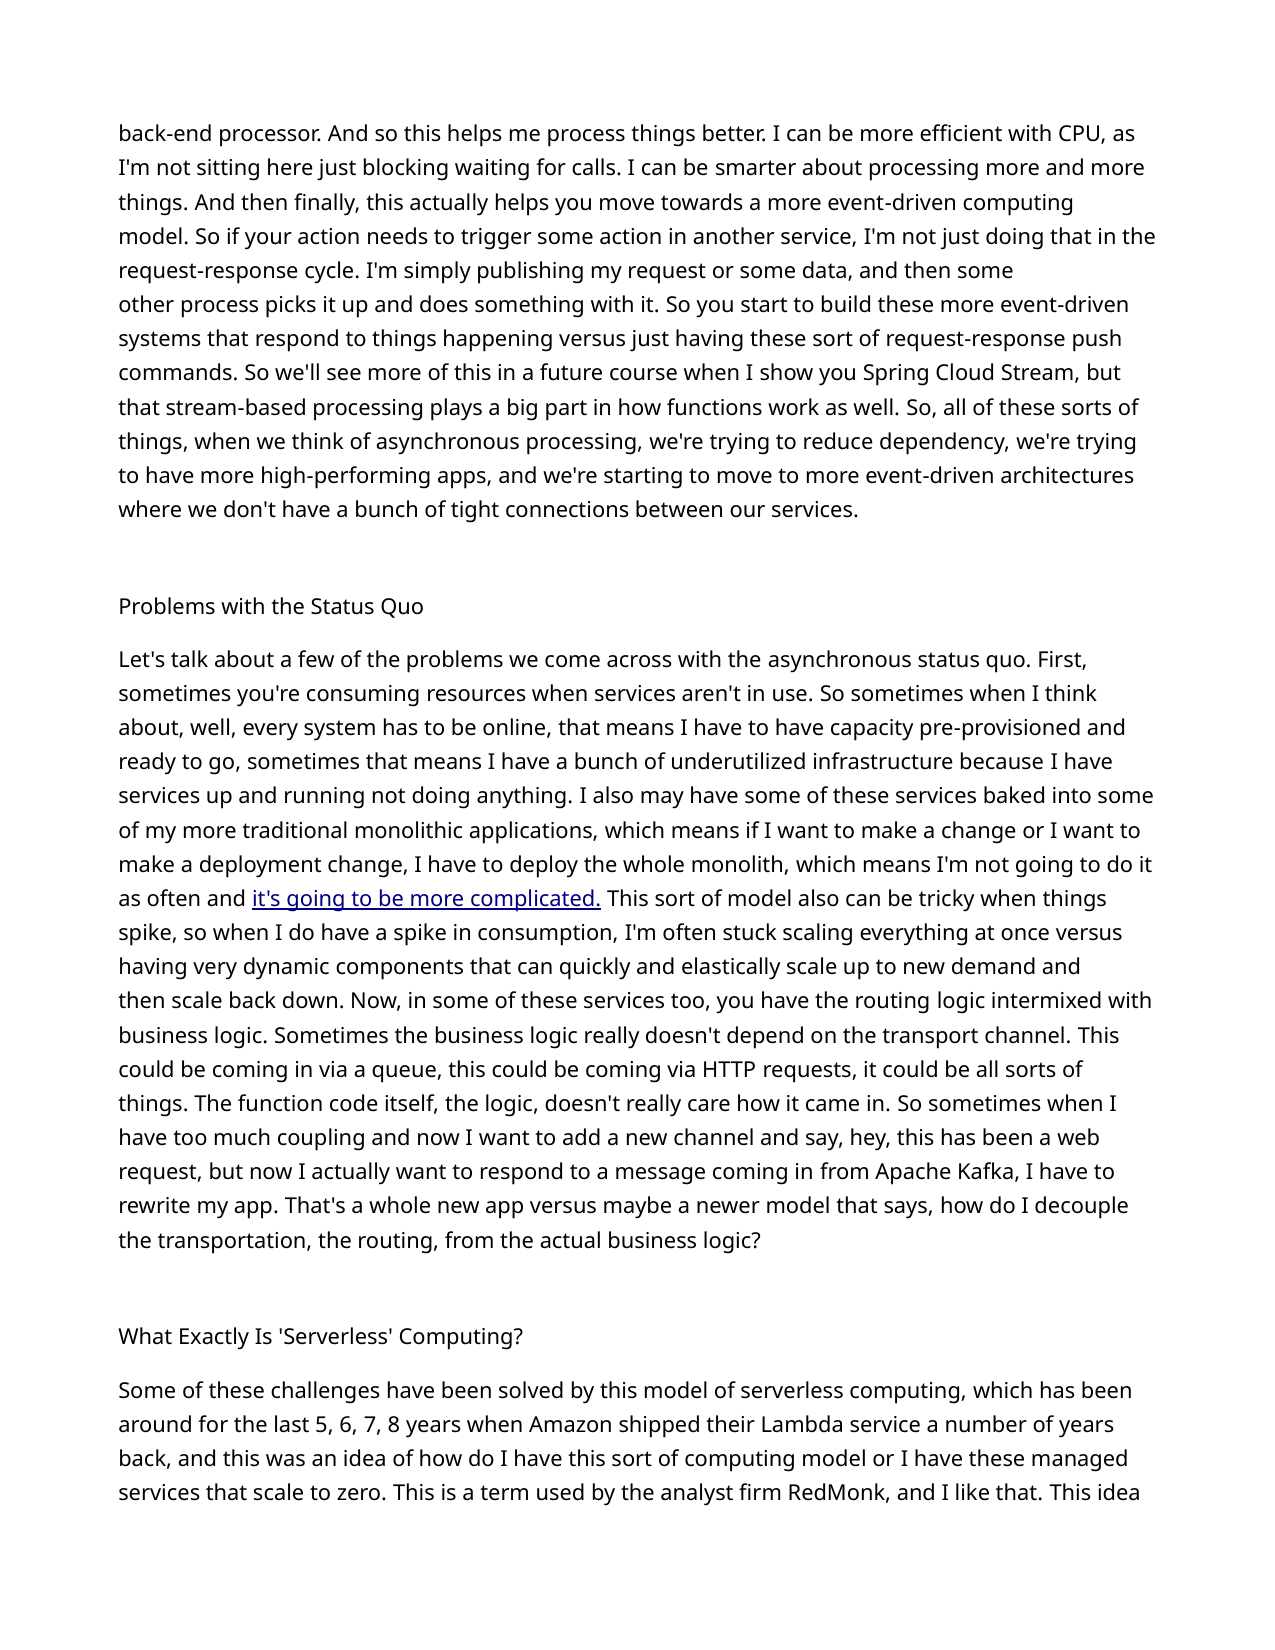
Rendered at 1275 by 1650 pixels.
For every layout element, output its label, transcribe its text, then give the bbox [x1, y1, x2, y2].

text Let's talk about a few of the problems we come across with the asynchronous status quo. First, sometimes you're consuming resources when services aren't in use. So sometimes when I think about, well, every system has to be online, that means I have to have capacity pre‑provisioned and ready to go, sometimes that means I have a bunch of underutilized infrastructure because I have services up and running not doing anything. I also may have some of these services baked into some of my more traditional monolithic applications, which means if I want to make a change or I want to make a deployment change, I have to deploy the whole monolith, which means I'm not going to do it as often and it's going to be more complicated. This sort of model also can be tricky when things spike, so when I do have a spike in consumption, I'm often stuck scaling everything at once versus having very dynamic components that can quickly and elastically scale up to new demand and then scale back down. Now, in some of these services too, you have the routing logic intermixed with business logic. Sometimes the business logic really doesn't depend on the transport channel. This could be coming in via a queue, this could be coming via HTTP requests, it could be all sorts of things. The function code itself, the logic, doesn't really care how it came in. So sometimes when I have too much coupling and now I want to add a new channel and say, hey, this has been a web request, but now I actually want to respond to a message coming in from Apache Kafka, I have to rewrite my app. That's a whole new app versus maybe a newer model that says, how do I decouple the transportation, the routing, from the actual business logic? [118, 644, 1157, 1254]
text Some of these challenges have been solved by this model of serverless computing, which has been around for the last 5, 6, 7, 8 years when Amazon shipped their Lambda service a number of years back, and this was an idea of how do I have this sort of computing model or I have these managed services that scale to zero. This is a term used by the analyst firm RedMonk, and I like that. This idea [118, 1374, 1157, 1507]
subtitle What Exactly Is 'Serverless' Computing? [118, 1321, 1157, 1351]
subtitle Problems with the Status Quo [118, 591, 1157, 620]
text back‑end processor. And so this helps me process things better. I can be more efficient with CPU, as I'm not sitting here just blocking waiting for calls. I can be smarter about processing more and more things. And then finally, this actually helps you move towards a more event‑driven computing model. So if your action needs to trigger some action in another service, I'm not just doing that in the request‑response cycle. I'm simply publishing my request or some data, and then some other process picks it up and does something with it. So you start to build these more event‑driven systems that respond to things happening versus just having these sort of request‑response push commands. So we'll see more of this in a future course when I show you Spring Cloud Stream, but that stream‑based processing plays a big part in how functions work as well. So, all of these sorts of things, when we think of asynchronous processing, we're trying to reduce dependency, we're trying to have more high‑performing apps, and we're starting to move to more event‑driven architectures where we don't have a bunch of tight connections between our services. [118, 118, 1157, 524]
